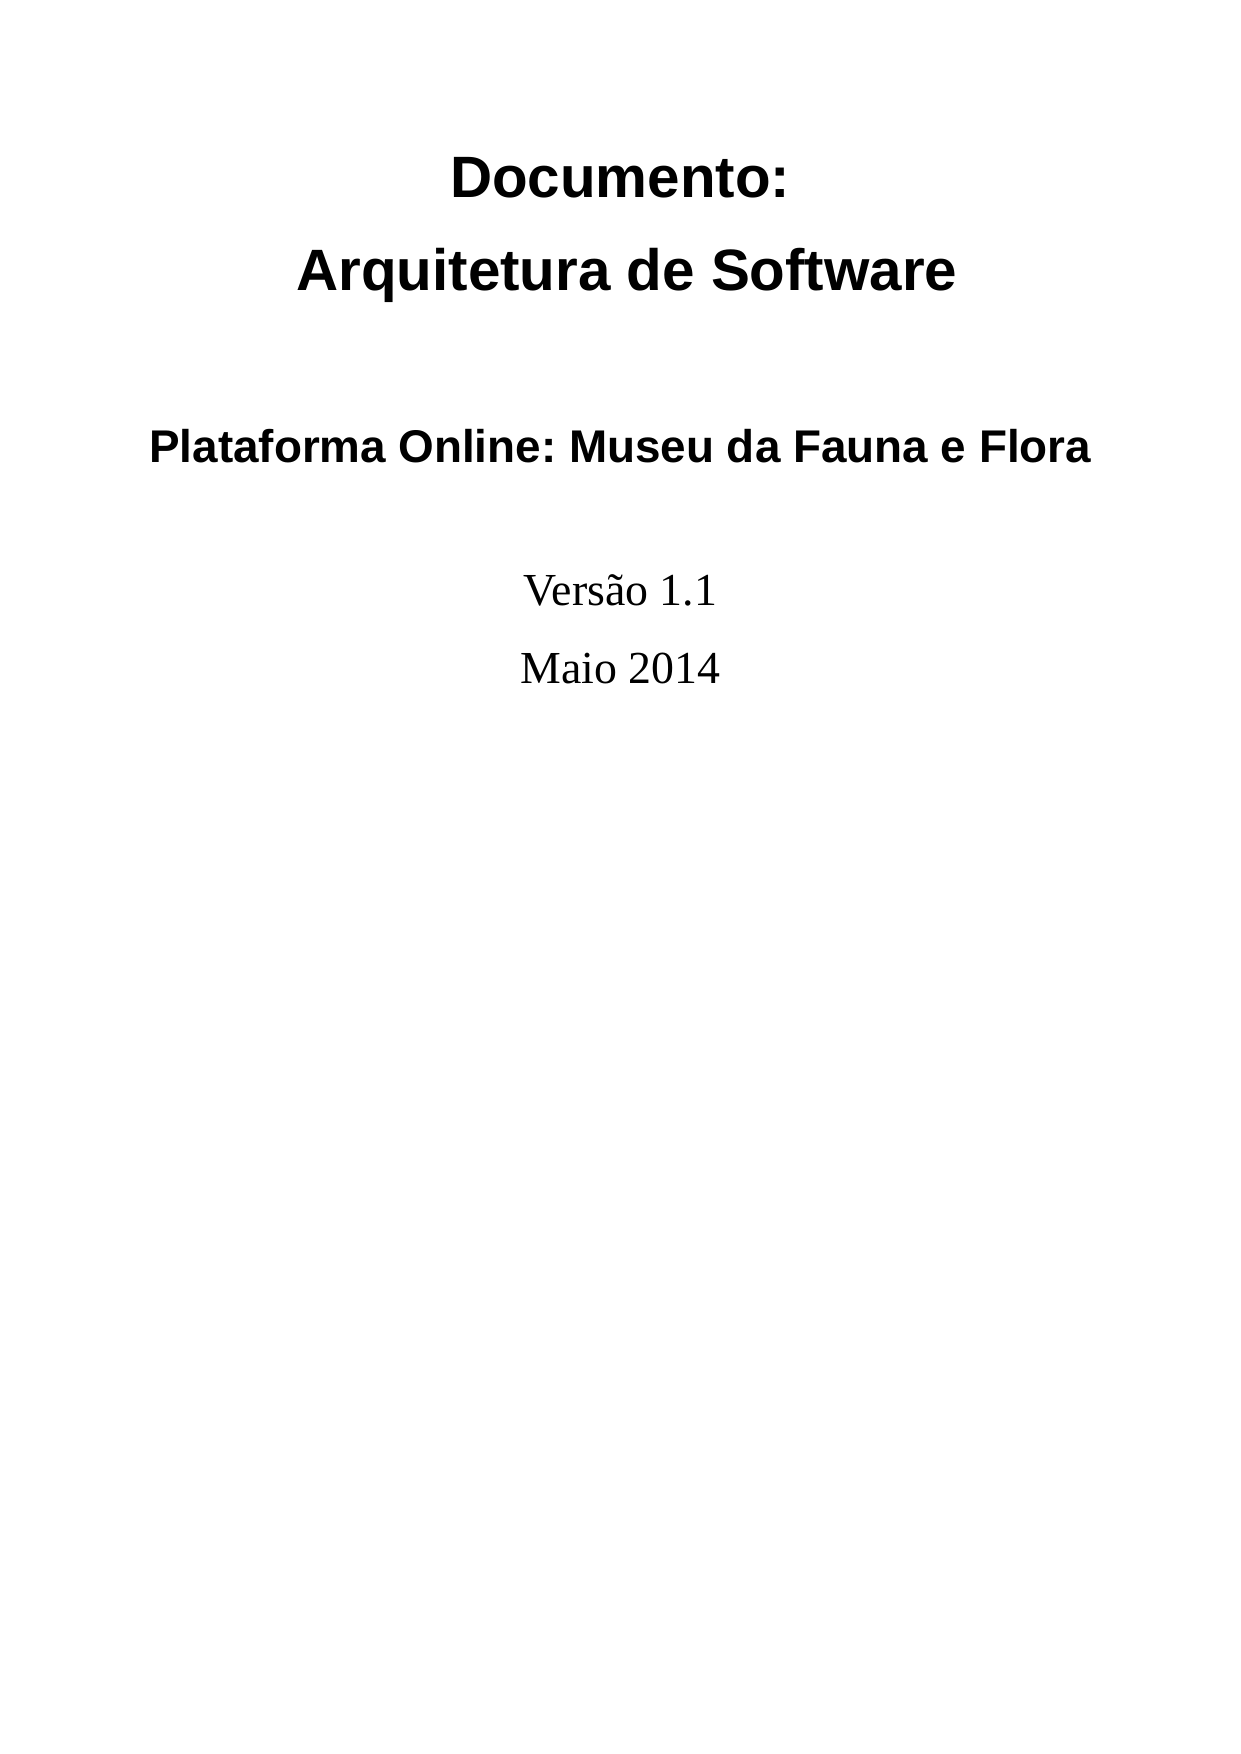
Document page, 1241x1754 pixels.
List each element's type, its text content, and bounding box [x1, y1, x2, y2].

title Plataforma Online: Museu da Fauna e Flora [118, 419, 1122, 472]
title Arquitetura de Software [118, 235, 1122, 302]
title Documento: [118, 143, 1122, 210]
text Maio 2014 [118, 640, 1122, 693]
text Versão 1.1 [118, 562, 1122, 615]
